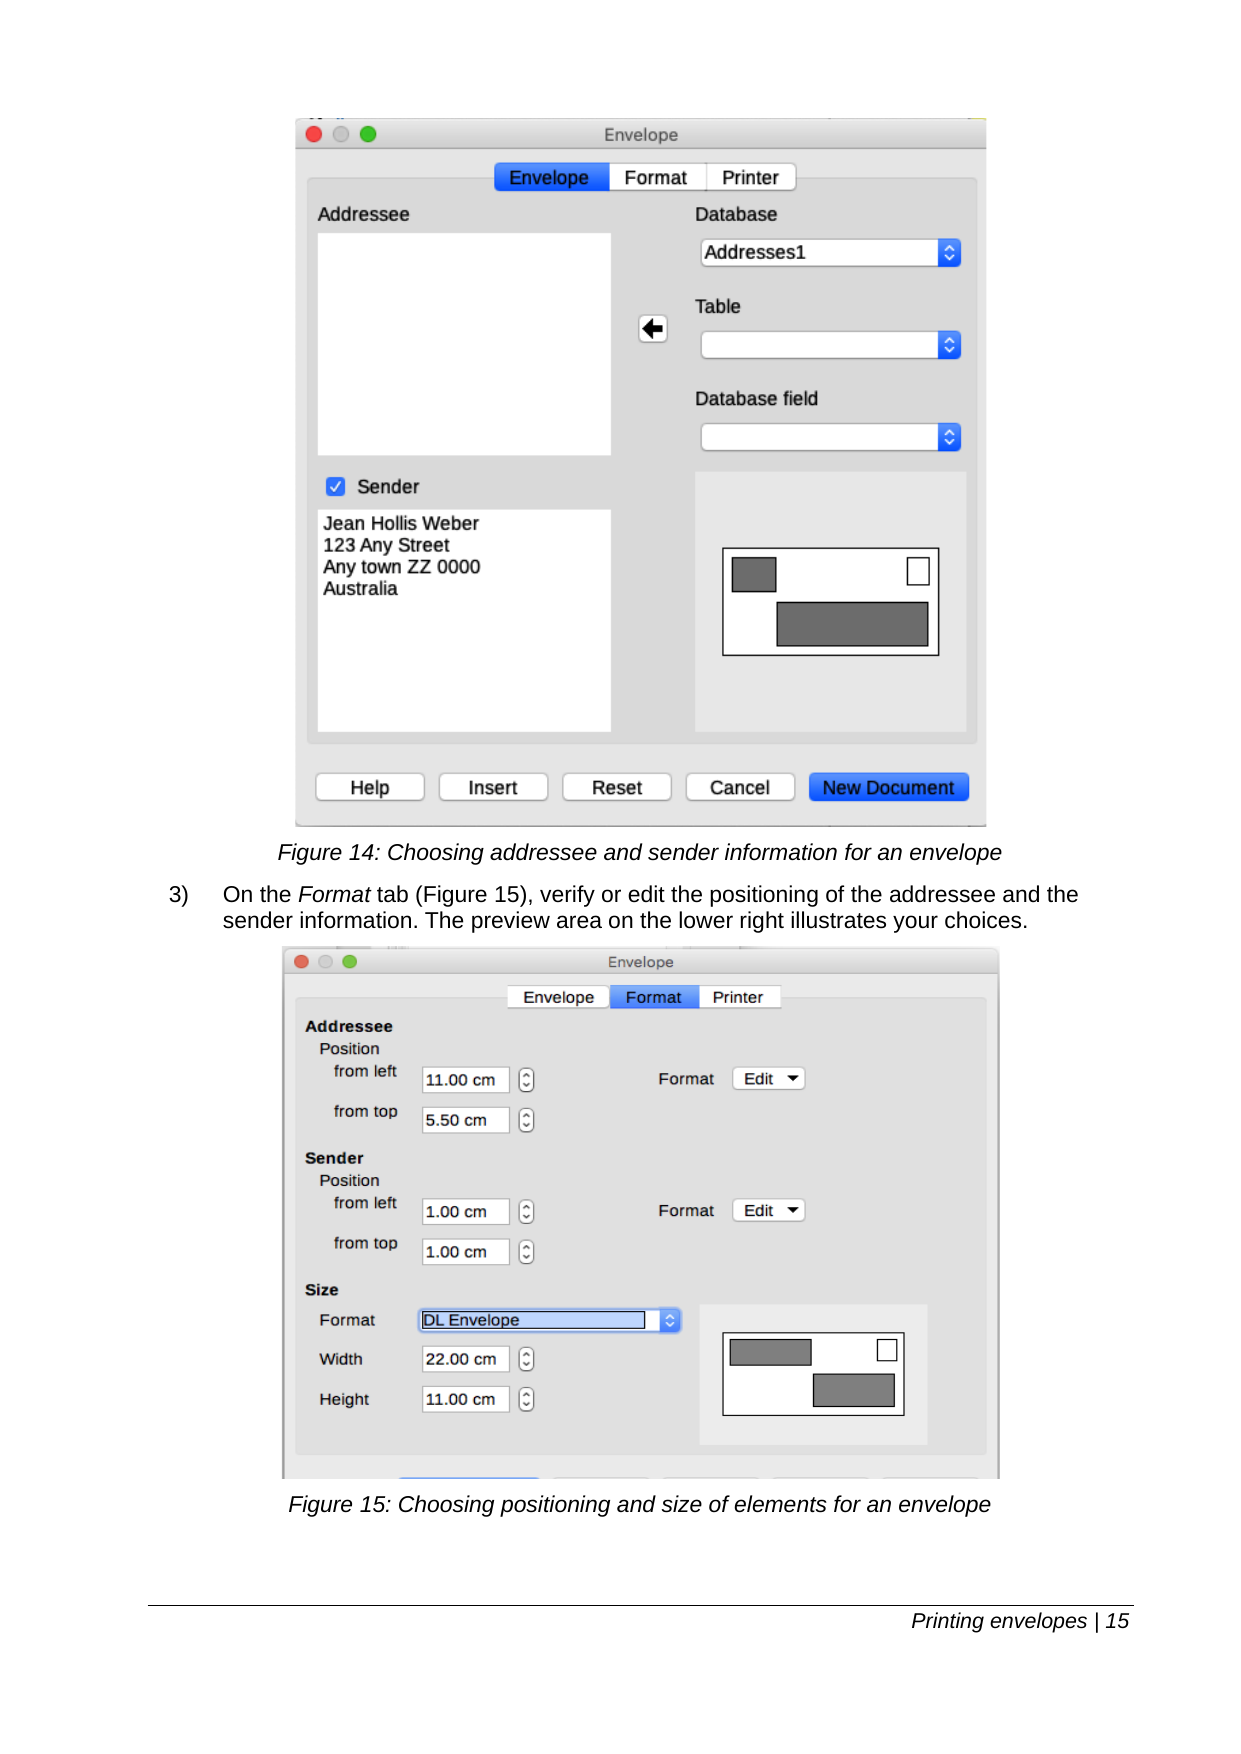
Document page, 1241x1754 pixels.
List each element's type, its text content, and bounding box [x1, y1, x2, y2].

text Figure 15: Choosing positioning and size of elements for an envelope [275, 1491, 1007, 1517]
text Figure 14: Choosing addressee and sender information for an envelope [261, 839, 1021, 865]
picture [281, 946, 1000, 1479]
list On the Format tab (Figure 15), verify or edit the positioning of the addressee and the sender information. The preview area on the lower right illustrates your choices. [189, 881, 1134, 934]
picture [295, 118, 987, 827]
